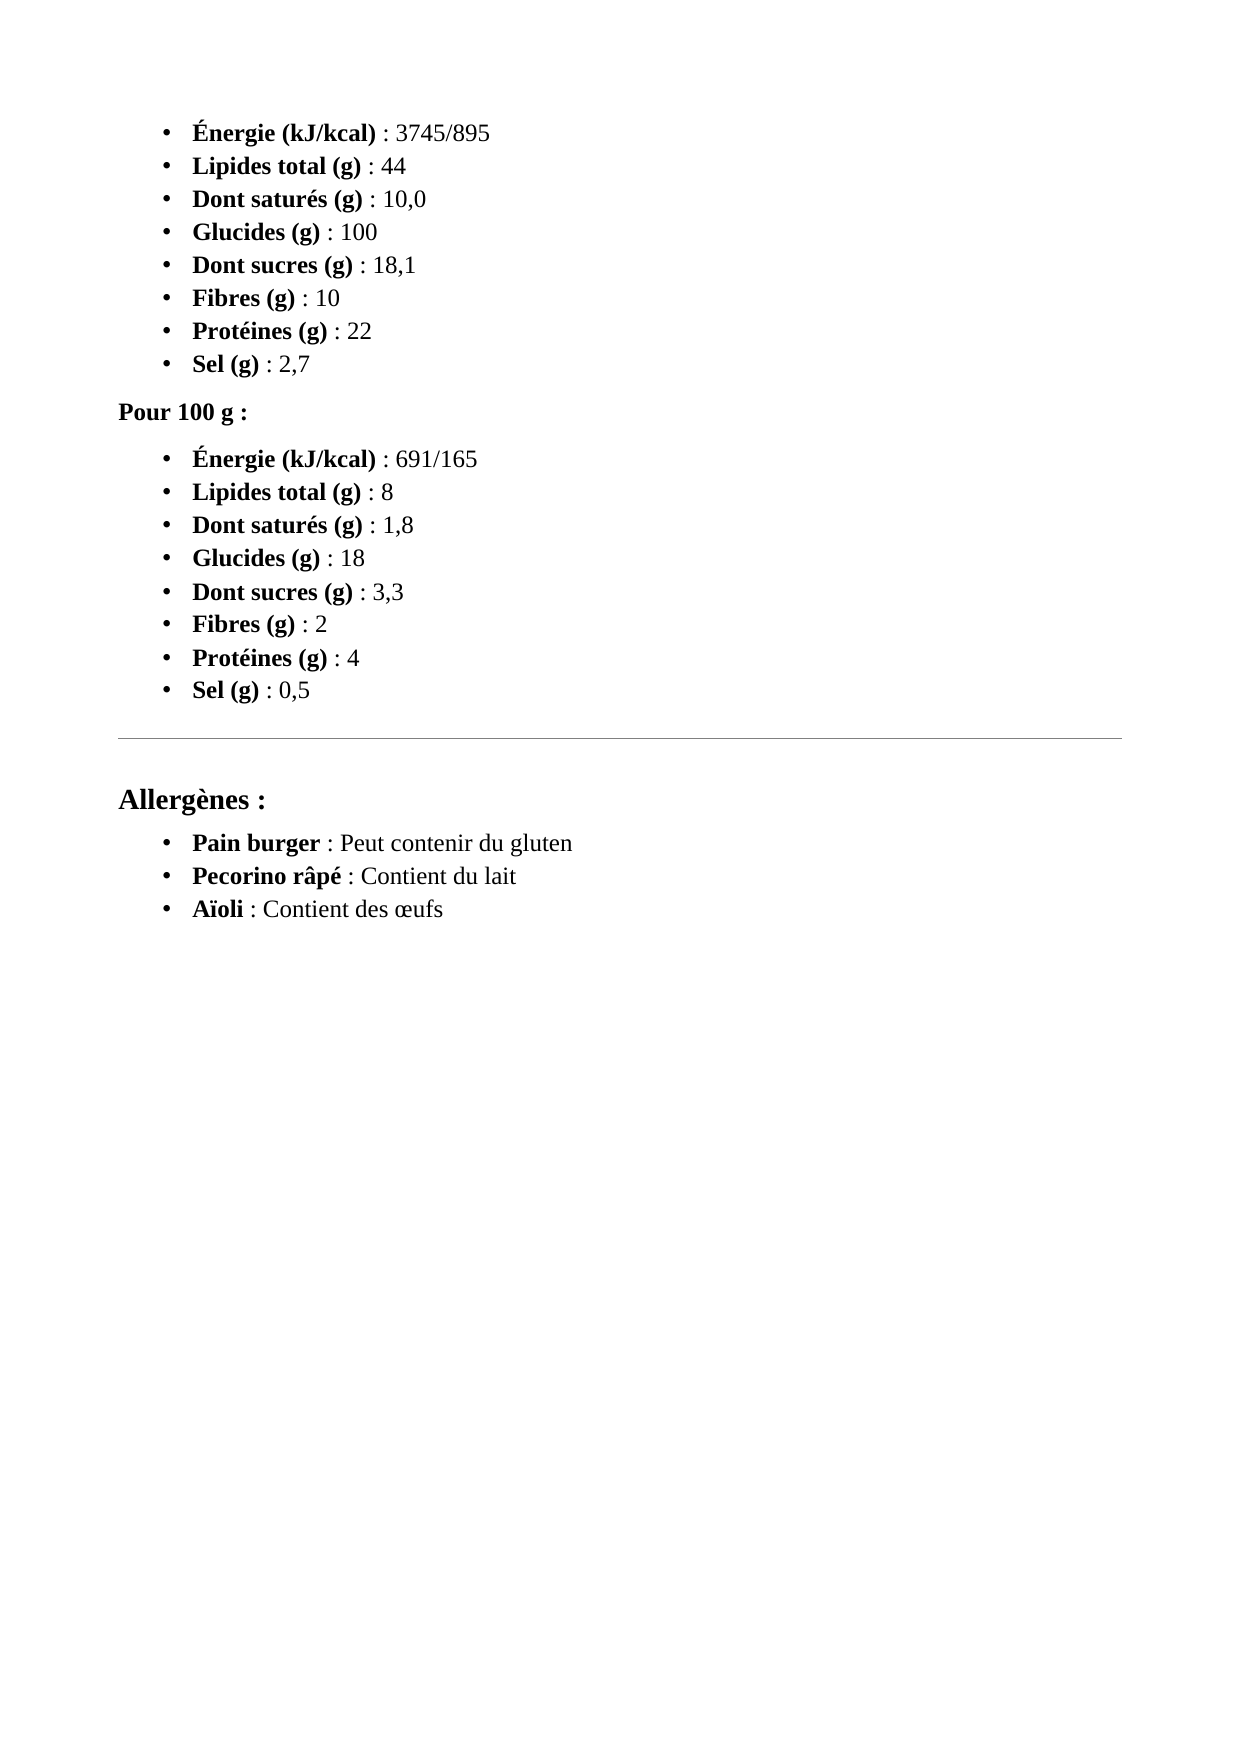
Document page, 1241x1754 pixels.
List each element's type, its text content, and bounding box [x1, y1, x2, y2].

list Glucides (g) : 100 [162, 217, 1122, 246]
list Énergie (kJ/kcal) : 691/165 [162, 444, 1122, 473]
text Pour 100 g : [118, 397, 1122, 426]
list Énergie (kJ/kcal) : 3745/895 [162, 118, 1122, 147]
subtitle Allergènes : [118, 782, 1122, 816]
list Sel (g) : 0,5 [162, 676, 1122, 704]
list Dont saturés (g) : 1,8 [162, 511, 1122, 539]
list Fibres (g) : 2 [162, 609, 1122, 638]
list Dont saturés (g) : 10,0 [162, 184, 1122, 213]
list Protéines (g) : 22 [162, 316, 1122, 345]
list Aïoli : Contient des œufs [162, 894, 1122, 923]
list Dont sucres (g) : 18,1 [162, 250, 1122, 279]
list Pain burger : Peut contenir du gluten [162, 828, 1122, 857]
list Lipides total (g) : 8 [162, 477, 1122, 506]
list Sel (g) : 2,7 [162, 349, 1122, 378]
list Dont sucres (g) : 3,3 [162, 577, 1122, 605]
list Protéines (g) : 4 [162, 643, 1122, 671]
list Fibres (g) : 10 [162, 283, 1122, 312]
list Lipides total (g) : 44 [162, 151, 1122, 180]
list Pecorino râpé : Contient du lait [162, 861, 1122, 890]
list Glucides (g) : 18 [162, 543, 1122, 572]
